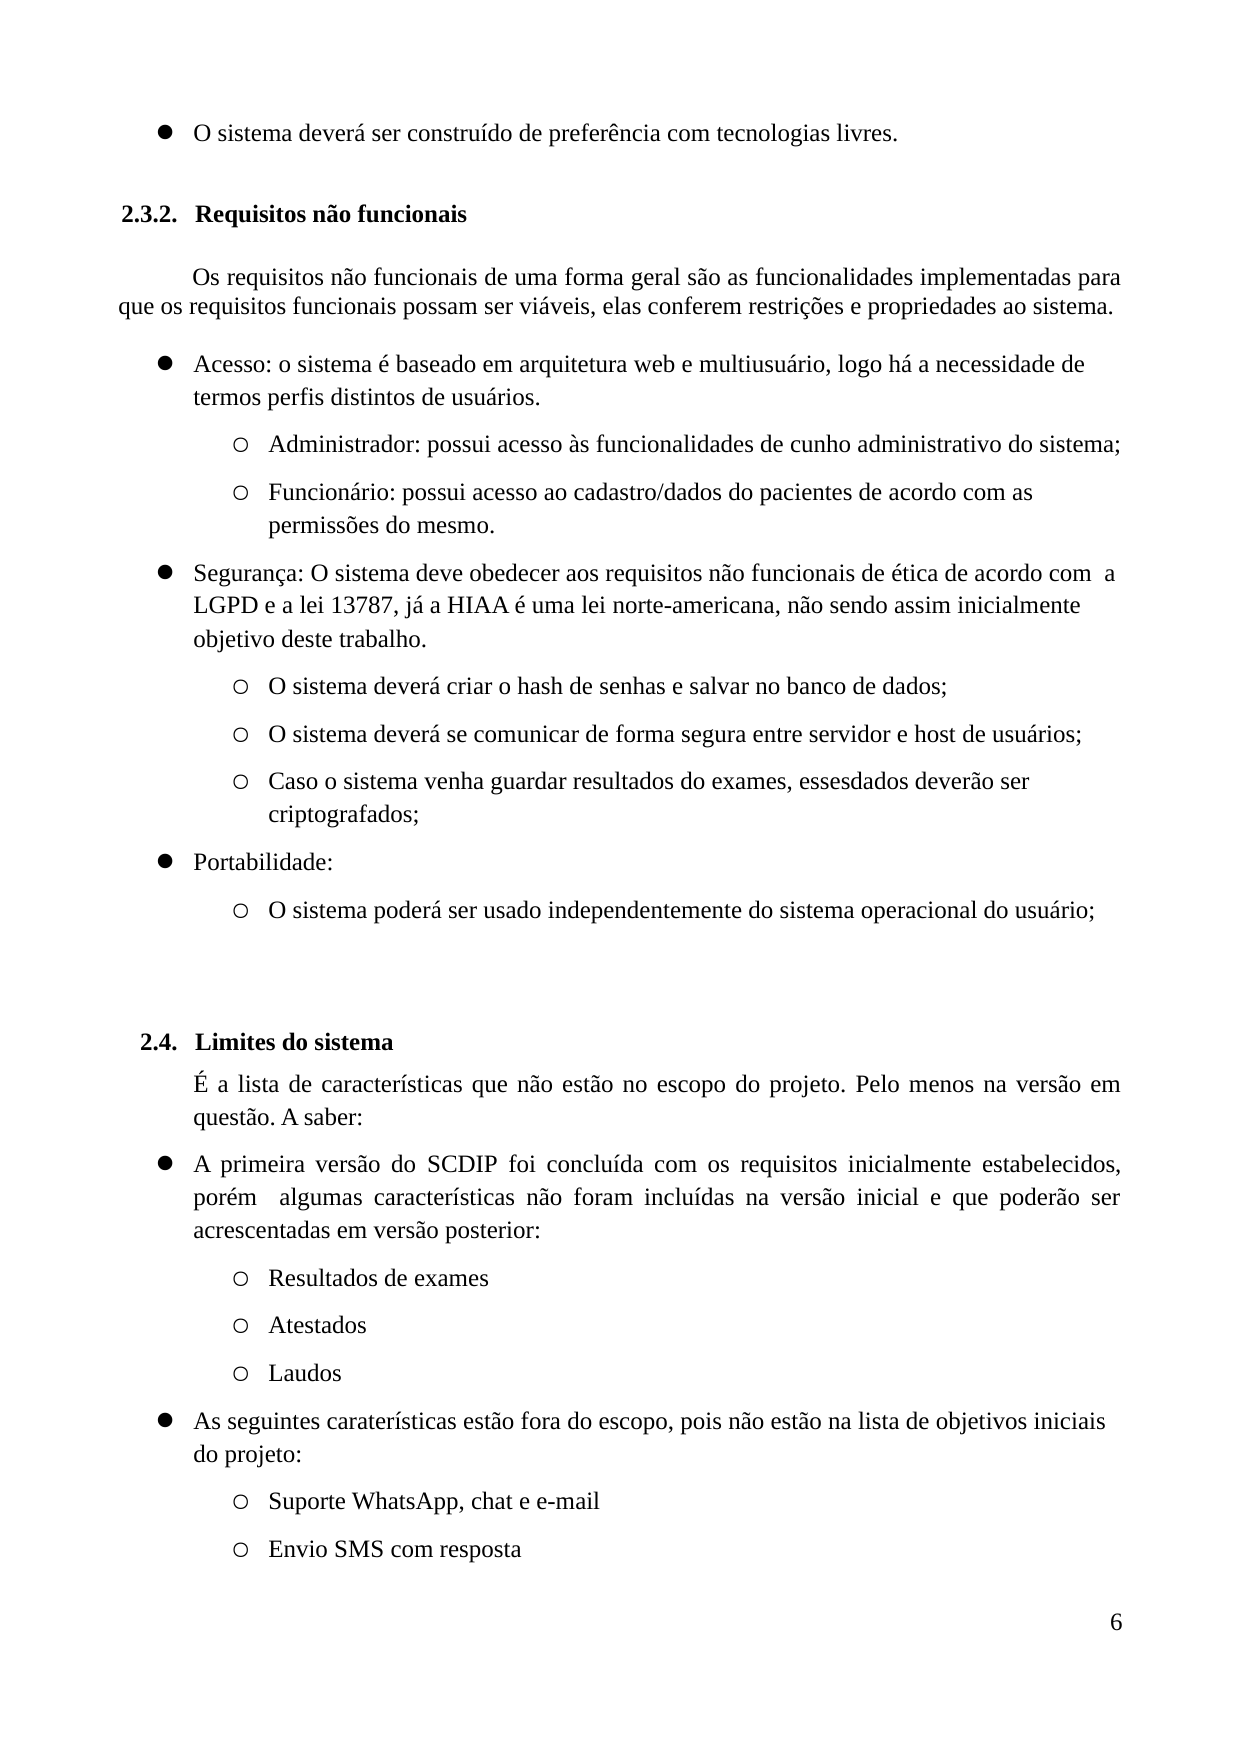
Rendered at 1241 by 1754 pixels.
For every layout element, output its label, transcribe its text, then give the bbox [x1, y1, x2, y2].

list Laudos [231, 1358, 1122, 1387]
list Funcionário: possui acesso ao cadastro/dados do pacientes de acordo com as permissões do mesmo. [231, 477, 1122, 539]
list O sistema deverá se comunicar de forma segura entre servidor e host de usuários; [231, 719, 1122, 748]
list Suporte WhatsApp, chat e e-mail [231, 1486, 1122, 1515]
list Administrador: possui acesso às funcionalidades de cunho administrativo do sistema; [231, 429, 1122, 458]
list É a lista de características que não estão no escopo do projeto. Pelo menos na versão em questão. A saber: [156, 1069, 1122, 1130]
list Envio SMS com resposta [231, 1534, 1122, 1563]
list Acesso: o sistema é baseado em arquitetura web e multiusuário, logo há a necessidade de termos perfis distintos de usuários. [156, 349, 1122, 411]
list O sistema deverá criar o hash de senhas e salvar no banco de dados; [231, 671, 1122, 700]
list O sistema poderá ser usado independentemente do sistema operacional do usuário; [231, 895, 1122, 923]
subtitle Requisitos não funcionais [177, 199, 1122, 228]
list O sistema deverá ser construído de preferência com tecnologias livres. [156, 118, 1122, 147]
list Portabilidade: [156, 847, 1122, 876]
list As seguintes caraterísticas estão fora do escopo, pois não estão na lista de objetivos iniciais do projeto: [156, 1406, 1122, 1467]
list Resultados de exames [231, 1263, 1122, 1292]
list A primeira versão do SCDIP foi concluída com os requisitos inicialmente estabelecidos, porém algumas características não foram incluídas na versão inicial e que poderão ser acrescentadas em versão posterior: [156, 1149, 1122, 1244]
list Caso o sistema venha guardar resultados do exames, essesdados deverão ser criptografados; [231, 766, 1122, 828]
list Atestados [231, 1311, 1122, 1339]
list Os requisitos não funcionais de uma forma geral são as funcionalidades implementadas para que os requisitos funcionais possam ser viáveis, elas conferem restrições e propriedades ao sistema. [118, 262, 1122, 320]
subtitle Limites do sistema [177, 1027, 1122, 1056]
list Segurança: O sistema deve obedecer aos requisitos não funcionais de ética de acordo com a LGPD e a lei 13787, já a HIAA é uma lei norte-americana, não sendo assim inicialmente objetivo deste trabalho. [156, 558, 1122, 652]
